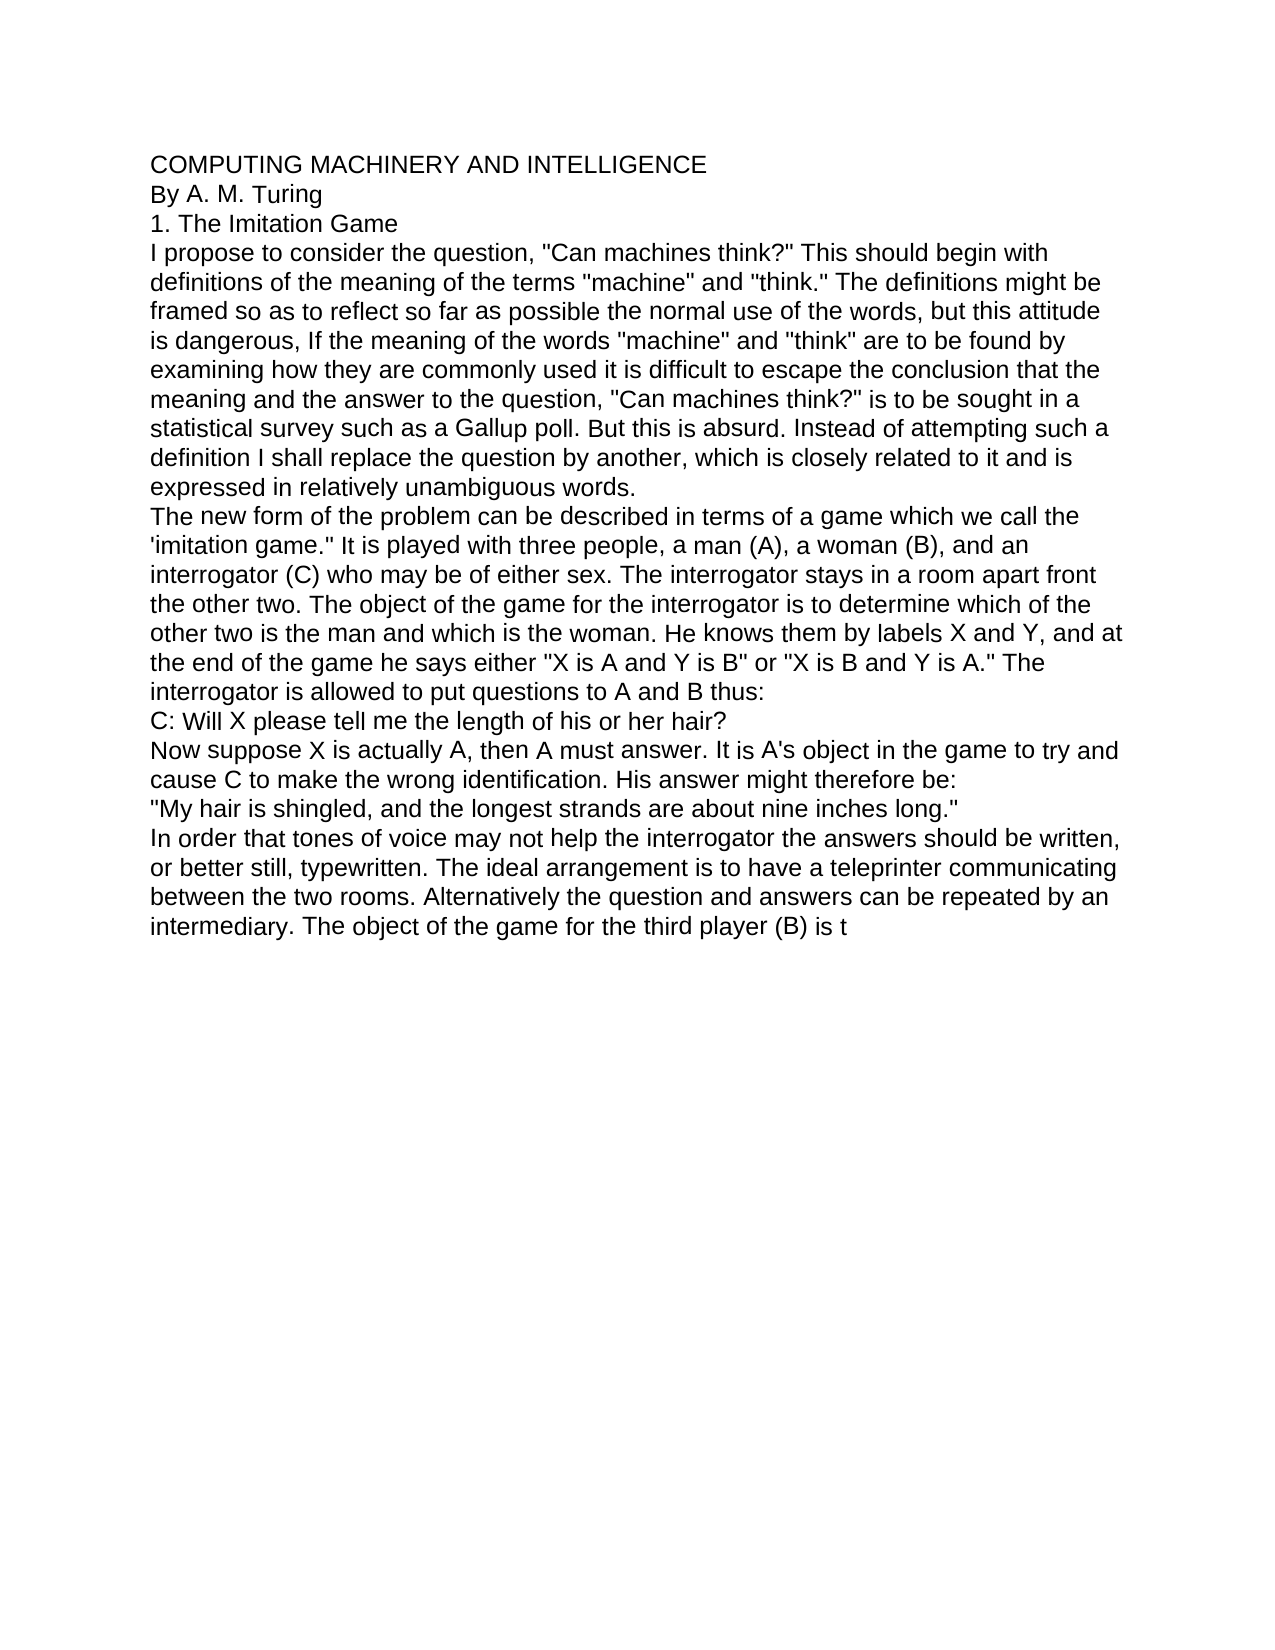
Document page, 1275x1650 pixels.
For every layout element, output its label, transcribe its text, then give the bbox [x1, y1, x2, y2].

text In order that tones of voice may not help the interrogator the answers should be written, or better still, typewritten. The ideal arrangement is to have a teleprinter communicating between the two rooms. Alternatively the question and answers can be repeated by an intermediary. The object of the game for the third player (B) is t [150, 823, 1125, 940]
text C: Will X please tell me the length of his or her hair? [150, 706, 1125, 735]
text By A. M. Turing [150, 179, 1125, 208]
text COMPUTING MACHINERY AND INTELLIGENCE [150, 150, 1125, 179]
text I propose to consider the question, "Can machines think?" This should begin with definitions of the meaning of the terms "machine" and "think." The definitions might be framed so as to reflect so far as possible the normal use of the words, but this attitude is dangerous, If the meaning of the words "machine" and "think" are to be found by examining how they are commonly used it is difficult to escape the conclusion that the meaning and the answer to the question, "Can machines think?" is to be sought in a statistical survey such as a Gallup poll. But this is absurd. Instead of attempting such a definition I shall replace the question by another, which is closely related to it and is expressed in relatively unambiguous words. [150, 238, 1125, 501]
text Now suppose X is actually A, then A must answer. It is A's object in the game to try and cause C to make the wrong identification. His answer might therefore be: [150, 735, 1125, 794]
text 1. The Imitation Game [150, 208, 1125, 238]
text "My hair is shingled, and the longest strands are about nine inches long." [150, 794, 1125, 823]
text The new form of the problem can be described in terms of a game which we call the 'imitation game." It is played with three people, a man (A), a woman (B), and an interrogator (C) who may be of either sex. The interrogator stays in a room apart front the other two. The object of the game for the interrogator is to determine which of the other two is the man and which is the woman. He knows them by labels X and Y, and at the end of the game he says either "X is A and Y is B" or "X is B and Y is A." The interrogator is allowed to put questions to A and B thus: [150, 501, 1125, 706]
